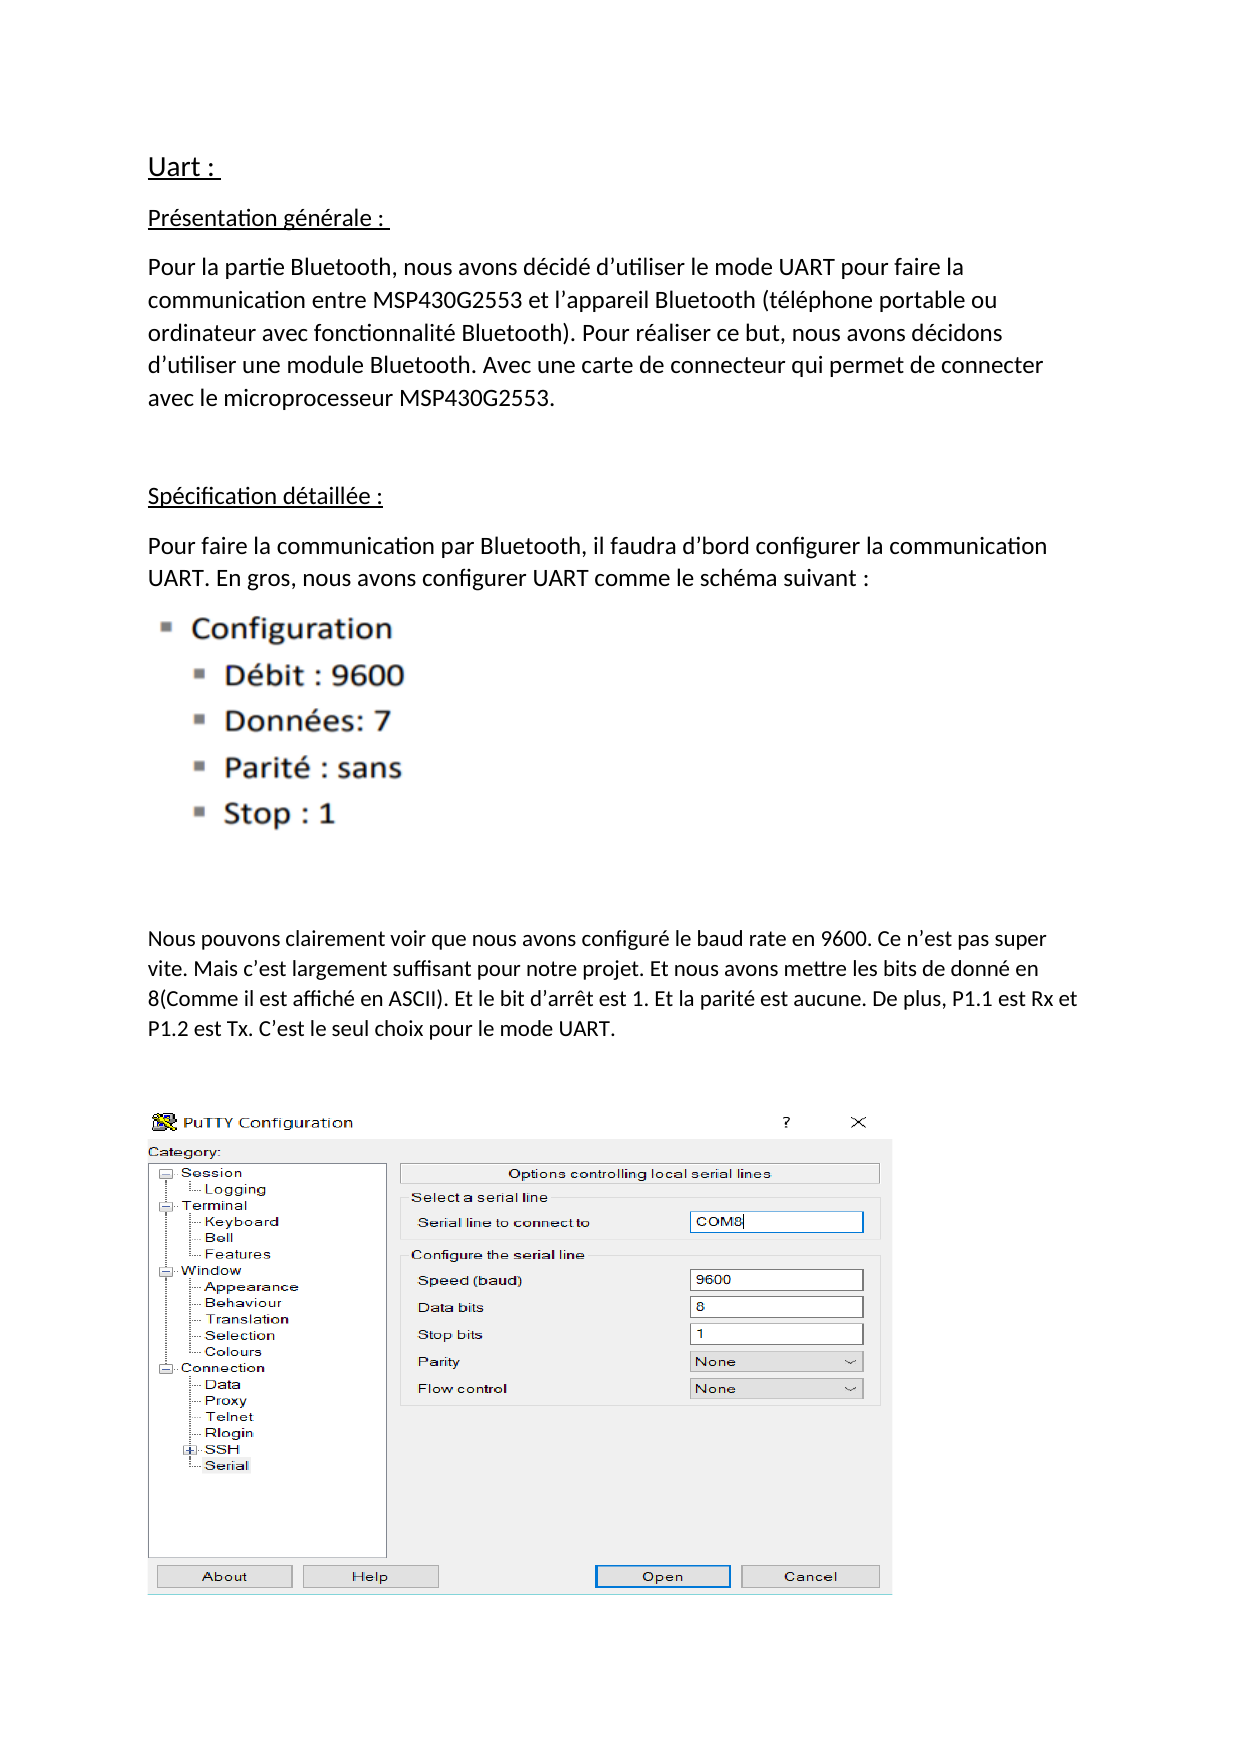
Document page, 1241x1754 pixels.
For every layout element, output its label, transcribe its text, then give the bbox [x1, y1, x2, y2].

text Uart : [148, 148, 1093, 183]
text Nous pouvons clairement voir que nous avons configuré le baud rate en 9600. Ce n’est pas super vite. Mais c’est largement suffisant pour notre projet. Et nous avons mettre les bits de donné en 8(Comme il est affiché en ASCII). Et le bit d’arrêt est 1. Et la parité est aucune. De plus, P1.1 est Rx et P1.2 est Tx. C’est le seul choix pour le mode UART. [148, 924, 1093, 1042]
text Présentation générale : [148, 202, 1093, 233]
text Spécification détaillée : [148, 481, 1093, 511]
text Pour la partie Bluetooth, nous avons décidé d’utiliser le mode UART pour faire la communication entre MSP430G2553 et l’appareil Bluetooth (téléphone portable ou ordinateur avec fonctionnalité Bluetooth). Pour réaliser ce but, nous avons décidons d’utiliser une module Bluetooth. Avec une carte de connecteur qui permet de connecter avec le microprocesseur MSP430G2553. [148, 252, 1093, 412]
text Pour faire la communication par Bluetooth, il faudra d’bord configurer la communication UART. En gros, nous avons configurer UART comme le schéma suivant : [148, 530, 1093, 593]
